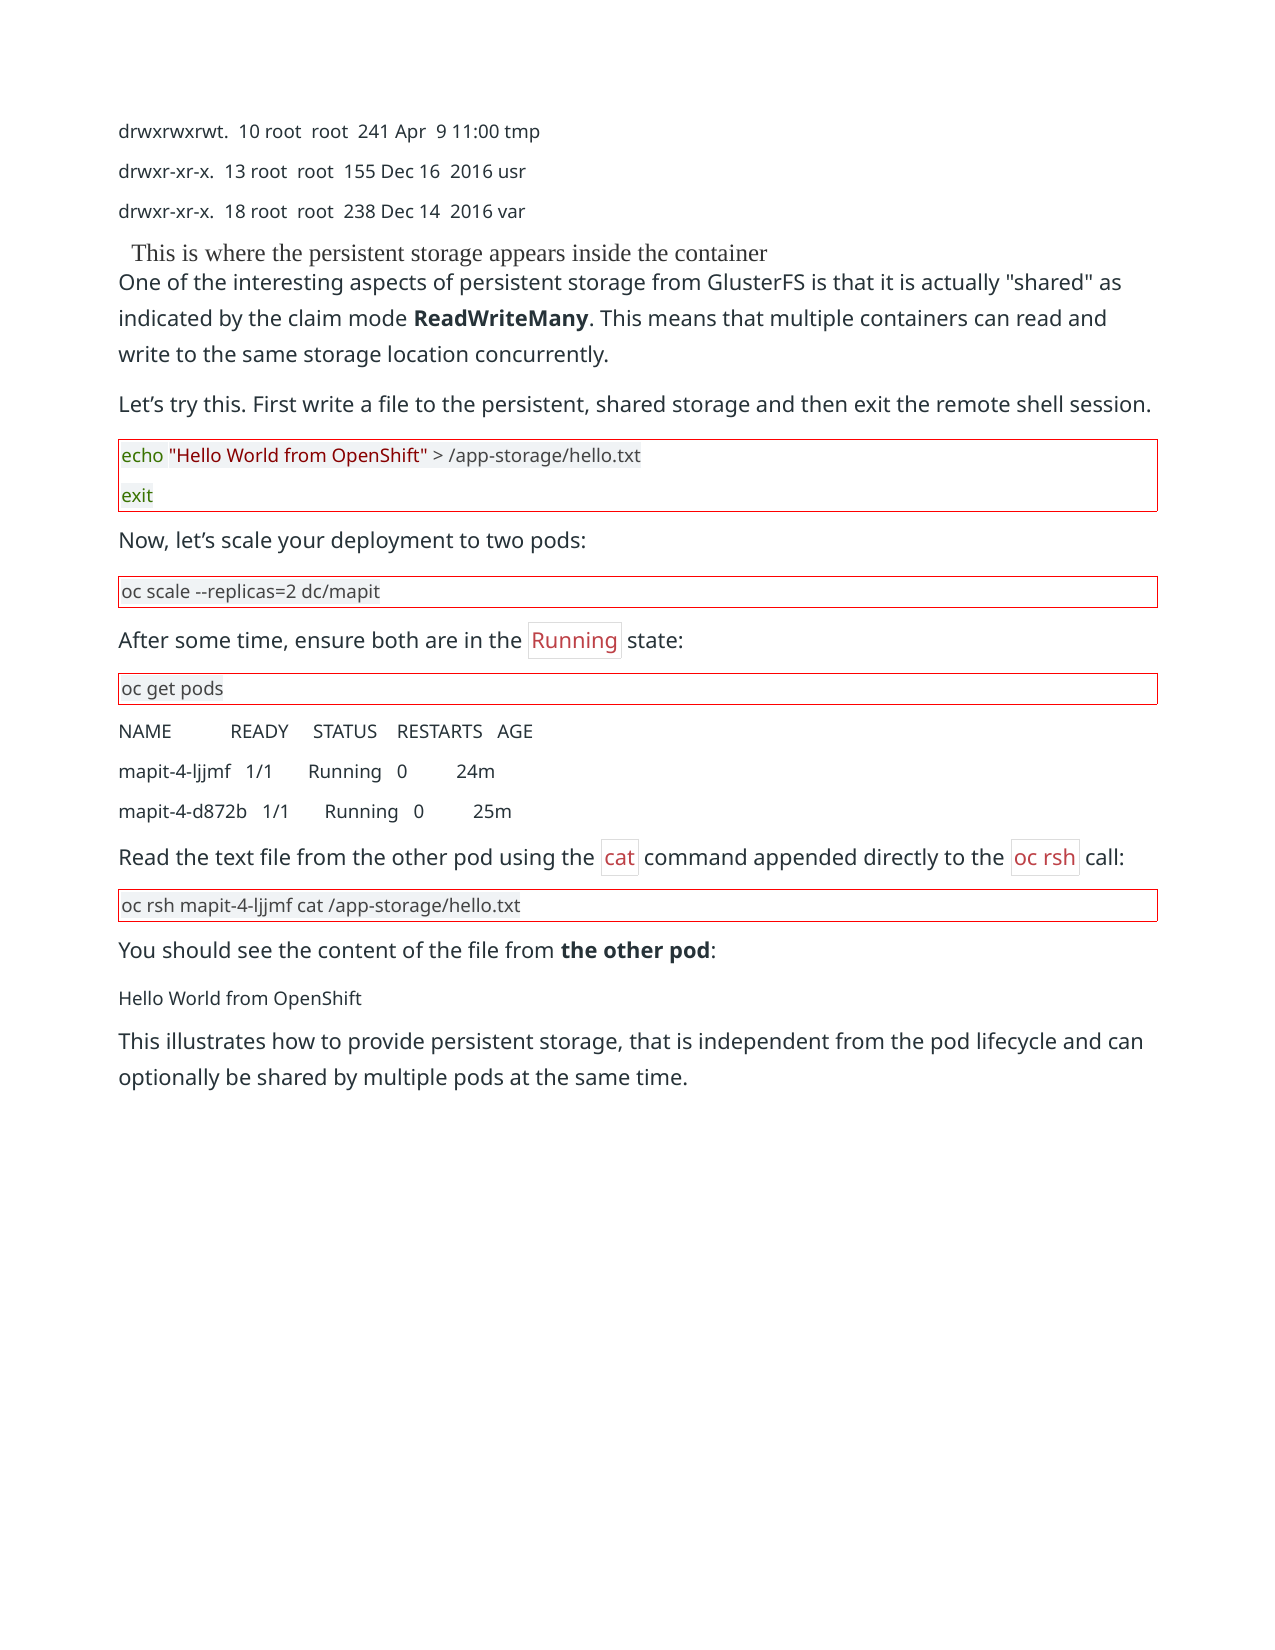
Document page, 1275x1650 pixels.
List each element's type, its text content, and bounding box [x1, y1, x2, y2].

table_header This is where the persistent storage appears inside the container [131, 239, 780, 267]
text Now, let’s scale your deployment to two pods: [118, 526, 1157, 555]
text drwxrwxrwt. 10 root root 241 Apr 9 11:00 tmp [118, 118, 1157, 144]
text drwxr-xr-x. 13 root root 155 Dec 16 2016 usr [118, 158, 1157, 184]
text mapit-4-d872b 1/1 Running 0 25m [118, 799, 1157, 824]
text Hello World from OpenShift [118, 986, 1157, 1011]
text oc get pods [119, 674, 1157, 704]
text After some time, ensure both are in the [118, 622, 528, 658]
text cat [602, 840, 638, 875]
text drwxr-xr-x. 18 root root 238 Dec 14 2016 var [118, 198, 1157, 224]
table_header [118, 239, 131, 267]
text NAME READY STATUS RESTARTS AGE [118, 718, 1157, 744]
text call: [1080, 839, 1157, 875]
text Running [529, 623, 621, 658]
text This illustrates how to provide persistent storage, that is independent from the pod lifecycle and can optionally be shared by multiple pods at the same time. [118, 1026, 1157, 1091]
text Read the text file from the other pod using the [118, 839, 601, 875]
text One of the interesting aspects of persistent storage from GlusterFS is that it is actually "shared" as indicated by the claim mode ReadWriteMany. This means that multiple containers can read and write to the same storage location concurrently. [118, 267, 1157, 368]
text mapit-4-ljjmf 1/1 Running 0 24m [118, 759, 1157, 784]
text exit [119, 479, 1157, 511]
text oc rsh [1012, 840, 1079, 875]
text state: [622, 622, 1157, 658]
text Let’s try this. First write a file to the persistent, shared storage and then exit the remote shell session. [118, 389, 1157, 419]
text You should see the content of the file from the other pod: [118, 935, 1157, 965]
text echo "Hello World from OpenShift" > /app-storage/hello.txt [119, 440, 1157, 468]
text command appended directly to the [639, 839, 1011, 875]
text oc rsh mapit-4-ljjmf cat /app-storage/hello.txt [119, 890, 1157, 921]
text oc scale --replicas=2 dc/mapit [119, 577, 1157, 607]
